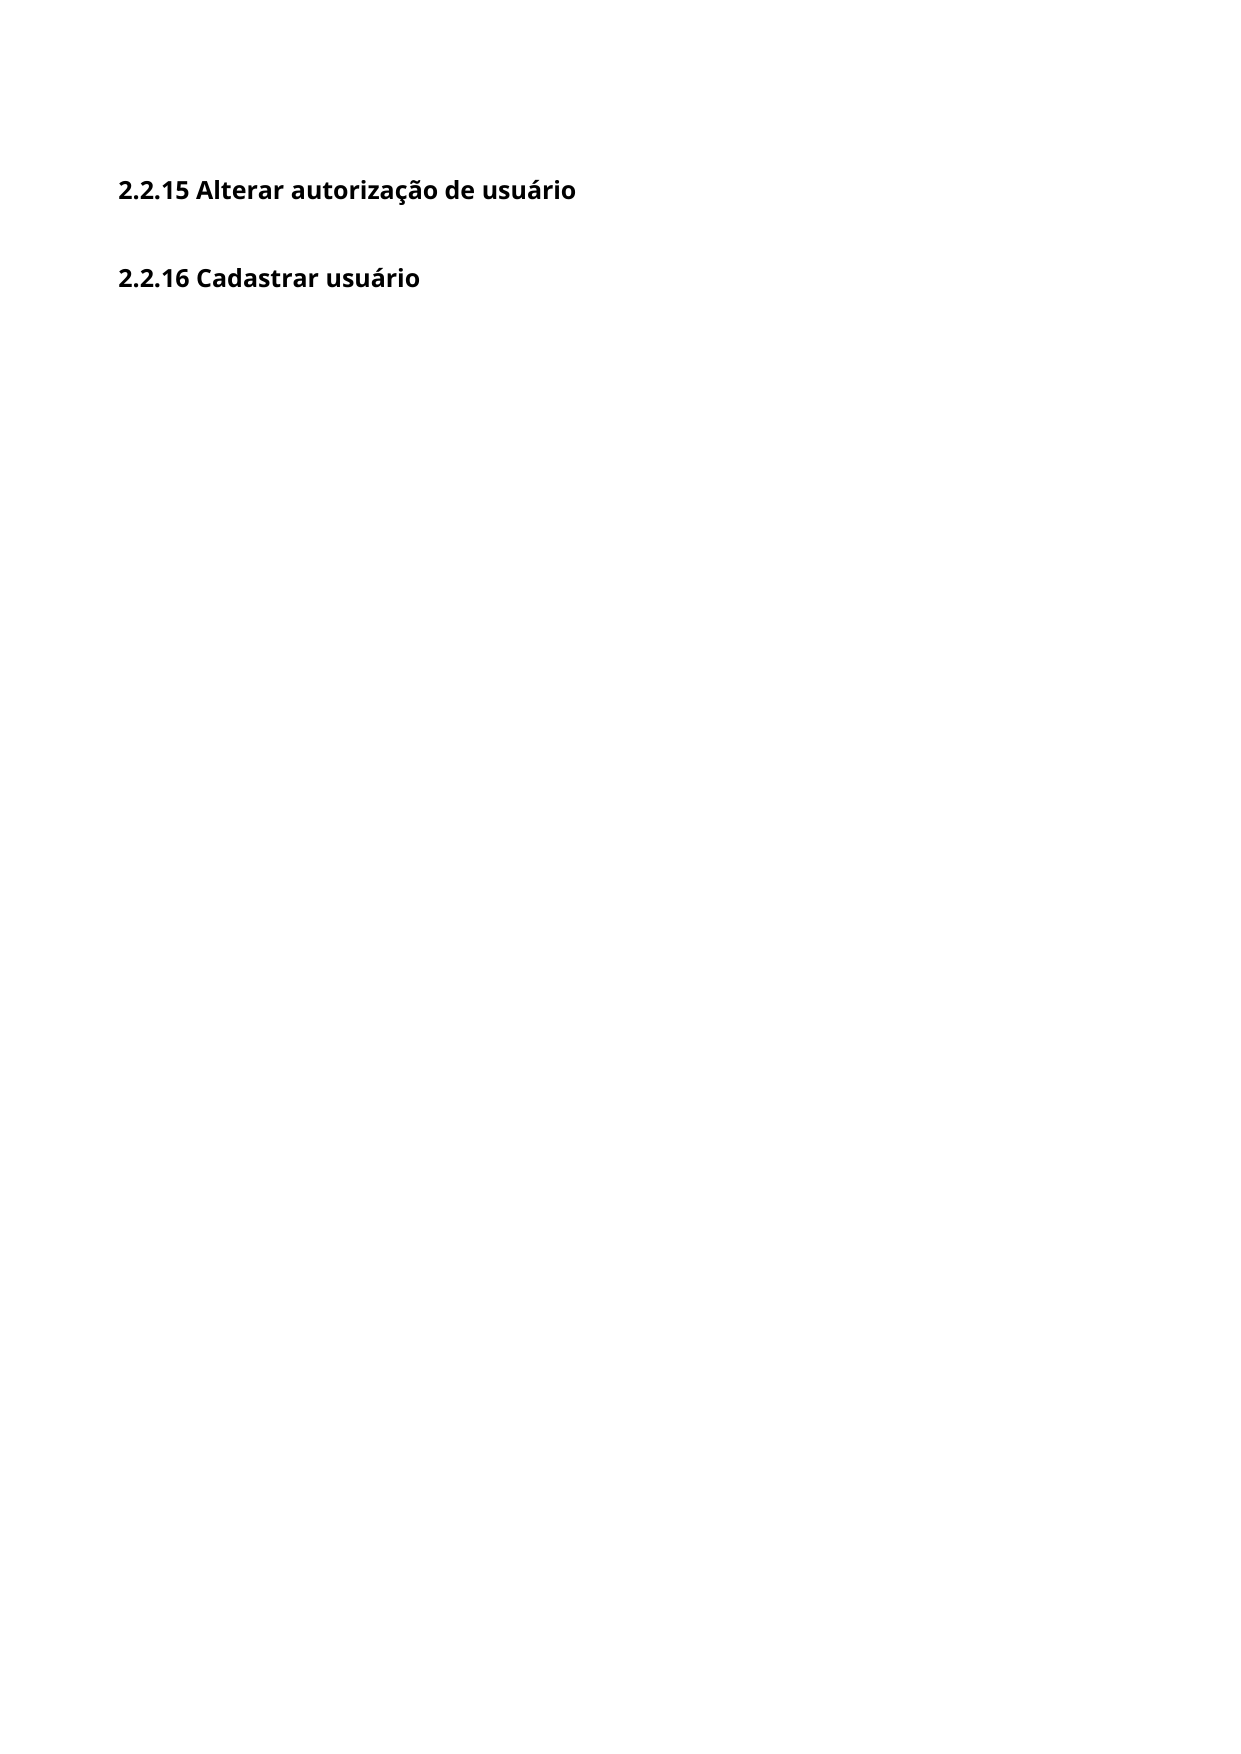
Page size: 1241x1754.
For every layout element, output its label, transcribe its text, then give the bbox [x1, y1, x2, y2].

list 2.2.16 Cadastrar usuário [118, 261, 1122, 295]
list 2.2.15 Alterar autorização de usuário [118, 172, 1122, 207]
